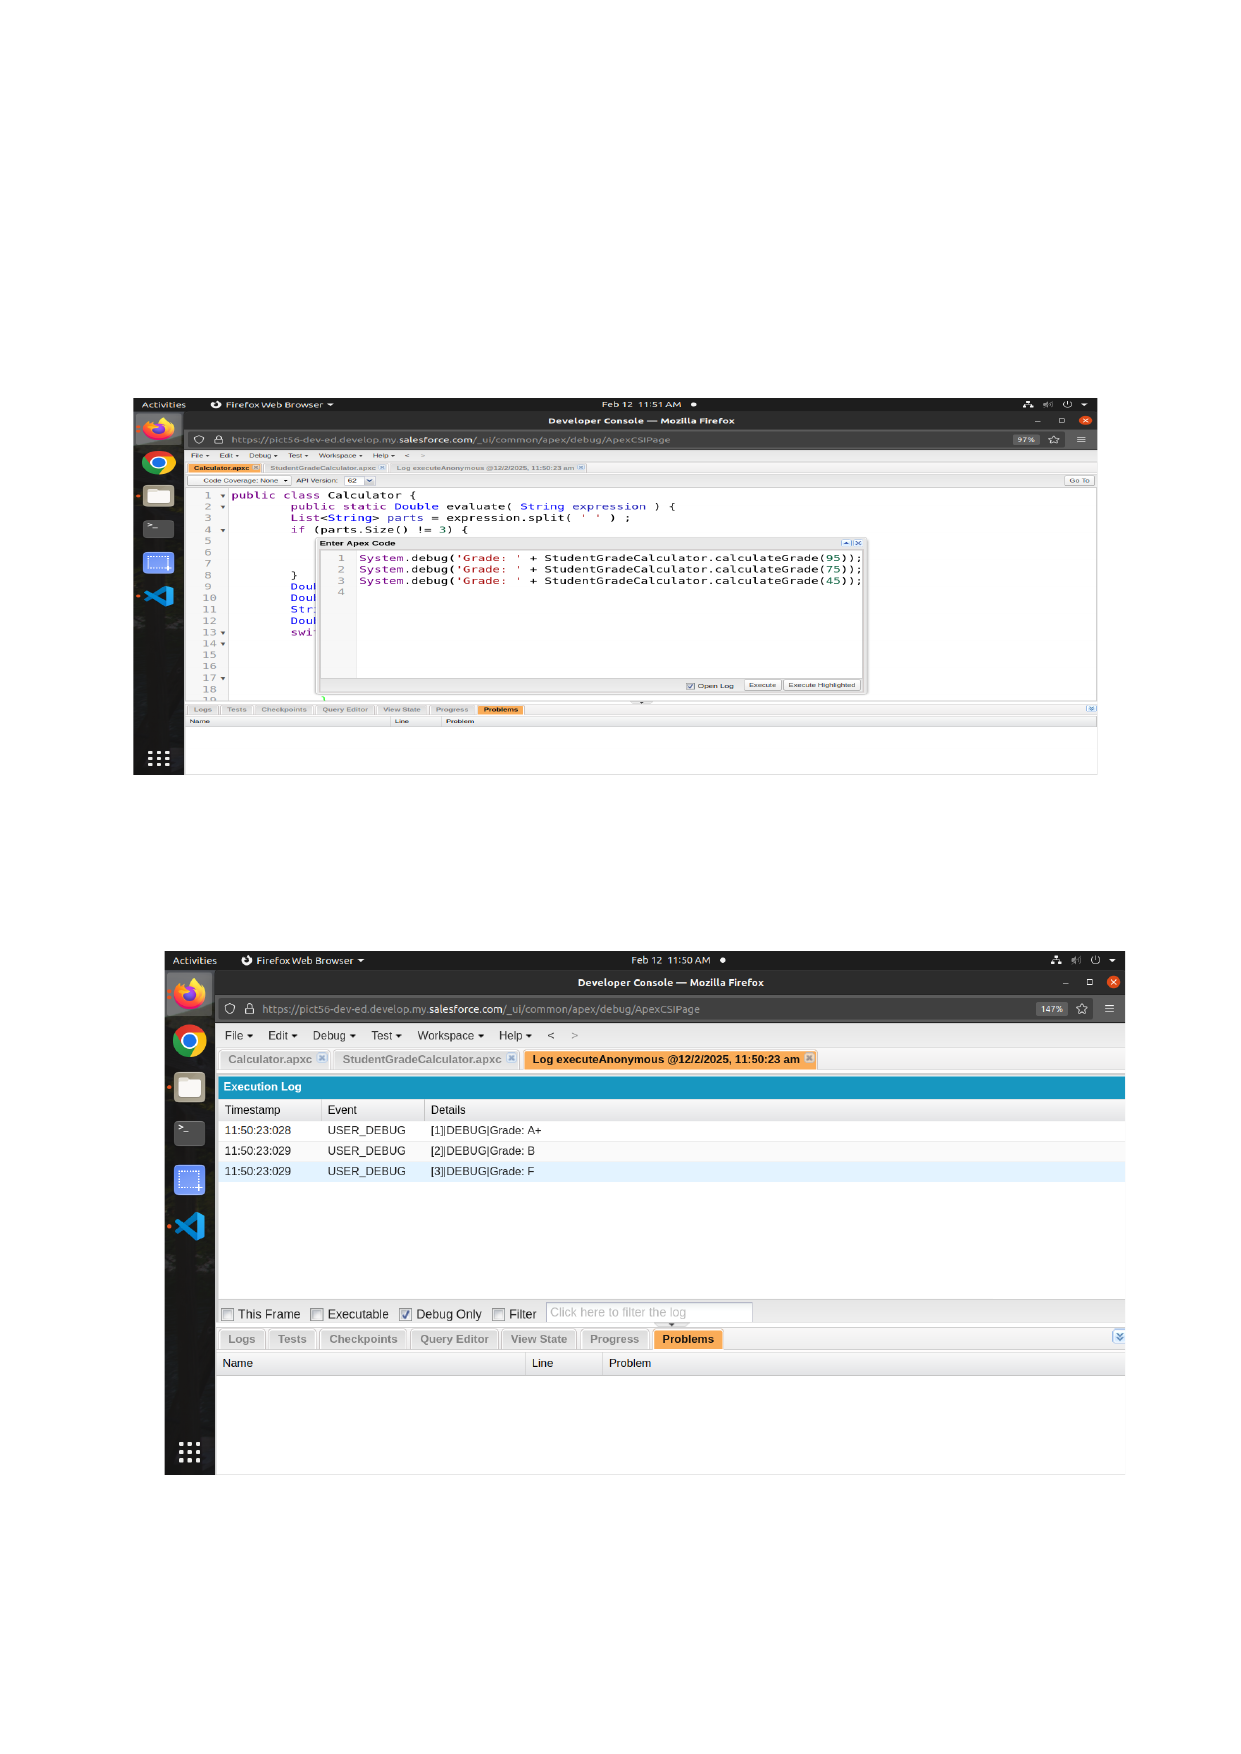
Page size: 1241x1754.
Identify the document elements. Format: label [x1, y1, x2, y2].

picture [164, 951, 1126, 1475]
picture [133, 398, 1098, 775]
